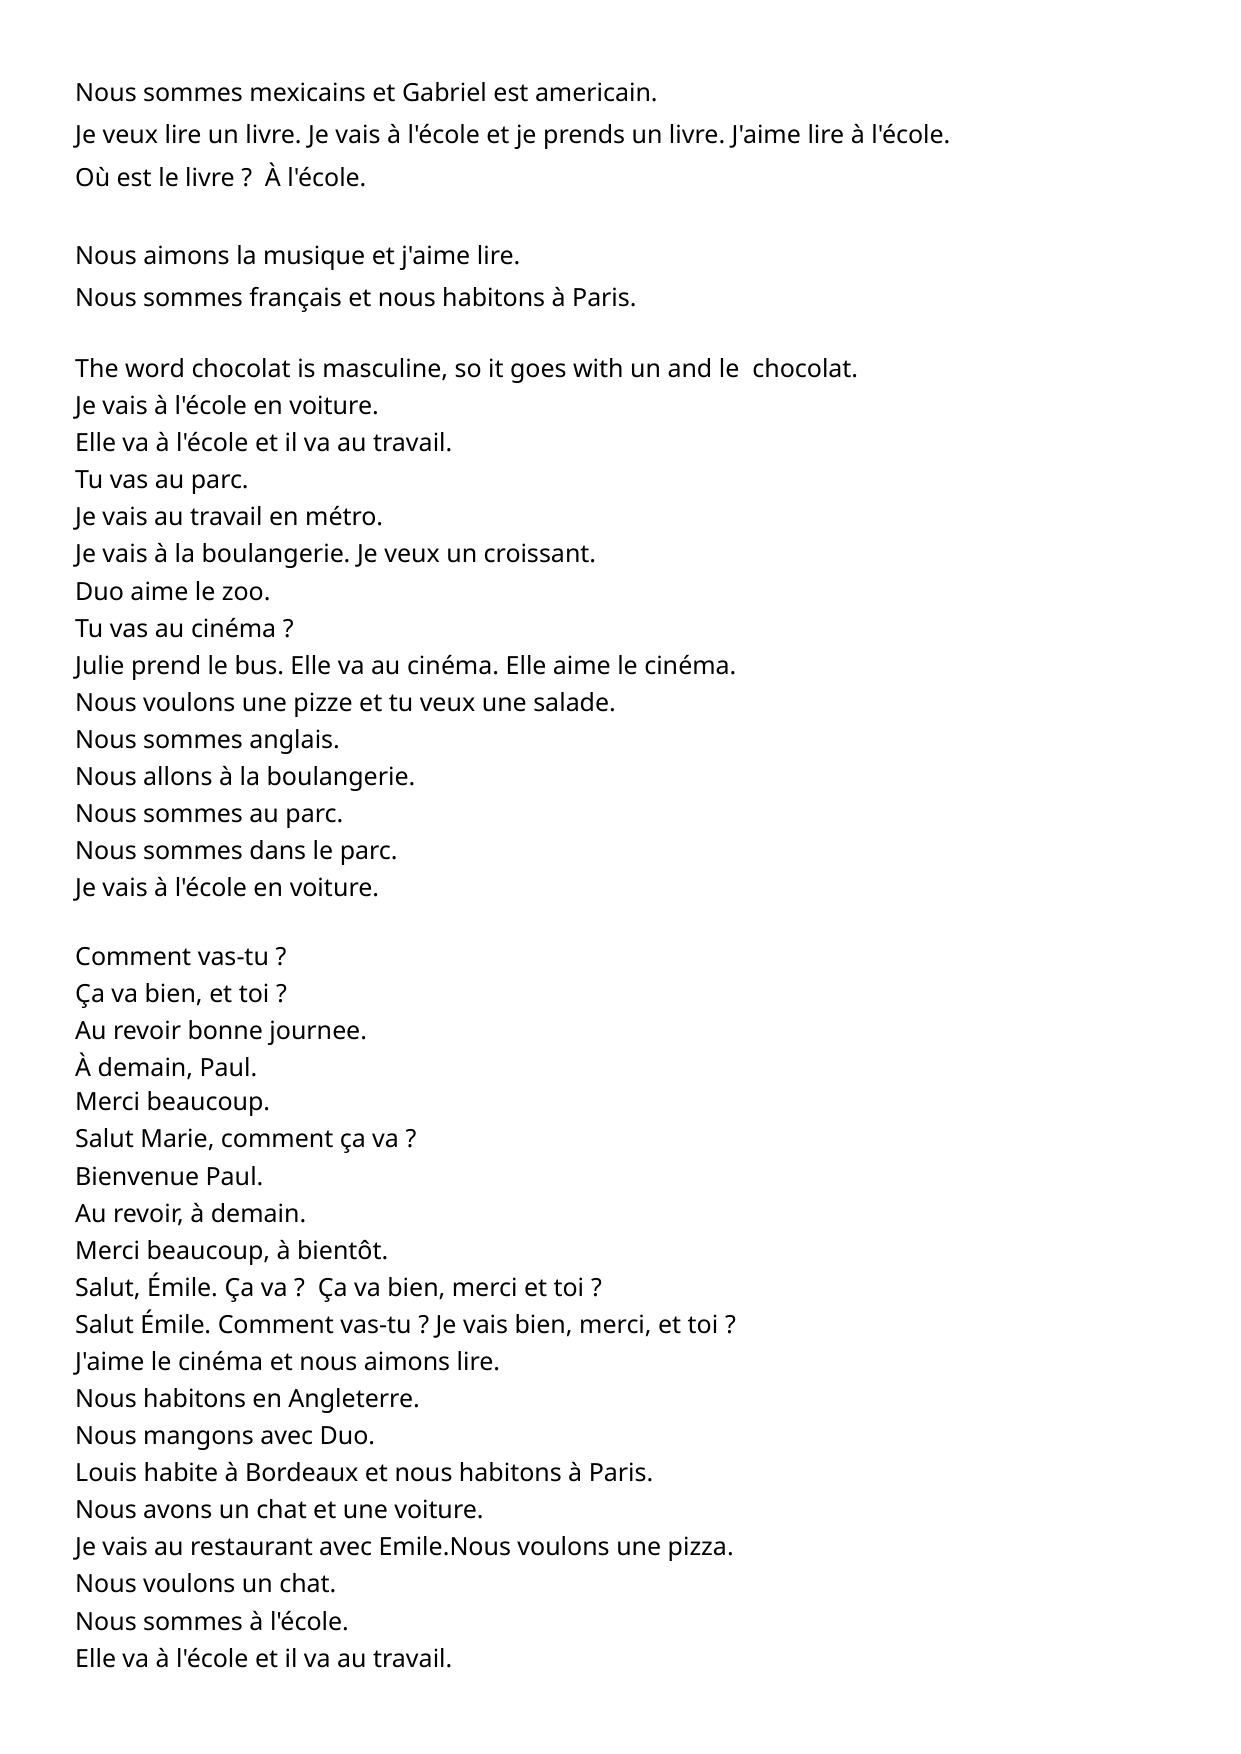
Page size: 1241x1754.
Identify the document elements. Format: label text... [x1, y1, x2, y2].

text Nous sommes mexicains et Gabriel est americain. [75, 75, 1165, 109]
text Julie prend le bus. Elle va au cinéma. Elle aime le cinéma. [75, 647, 1165, 681]
text Nous sommes au parc. [75, 796, 1165, 830]
text Nous habitons en Angleterre. [75, 1381, 1165, 1415]
text Merci beaucoup, à bientôt. [75, 1232, 1165, 1266]
text Je vais au travail en métro. [75, 499, 1165, 533]
text Nous aimons la musique et j'aime lire. [75, 238, 1165, 272]
text Tu vas au cinéma ? [75, 610, 1165, 644]
text Nous voulons une pizze et tu veux une salade. [75, 684, 1165, 718]
text Duo aime le zoo. [75, 573, 1165, 607]
text Salut Marie, comment ça va ? [75, 1121, 1165, 1155]
text Je vais au restaurant avec Emile.Nous voulons une pizza. [75, 1529, 1165, 1563]
text Bienvenue Paul. [75, 1158, 1165, 1192]
text Tu vas au parc. [75, 462, 1165, 496]
text Comment vas-tu ? [75, 939, 1165, 973]
text Nous sommes à l'école. [75, 1603, 1165, 1637]
text Salut, Émile. Ça va ? Ça va bien, merci et toi ? [75, 1269, 1165, 1303]
text Nous sommes dans le parc. [75, 833, 1165, 867]
text Où est le livre ? À l'école. [75, 159, 1165, 193]
text Je veux lire un livre. Je vais à l'école et je prends un livre. J'aime lire à l'école. [75, 117, 1165, 151]
text Je vais à l'école en voiture. [75, 870, 1165, 904]
text Elle va à l'école et il va au travail. [75, 1640, 1165, 1674]
text The word chocolat​ is masculine, so it goes with un and le chocolat. [75, 322, 1165, 385]
text À demain, Paul. Merci beaucoup. [75, 1050, 1165, 1118]
text Nous avons un chat et une voiture. [75, 1492, 1165, 1526]
text Je vais à la boulangerie. Je veux un croissant. [75, 536, 1165, 570]
text Nous sommes anglais. [75, 722, 1165, 756]
text Je vais à l'école en voiture. [75, 388, 1165, 422]
text Nous sommes français et nous habitons à Paris. [75, 280, 1165, 314]
text Ça va bien, et toi ? [75, 976, 1165, 1010]
text Nous voulons un chat. [75, 1566, 1165, 1600]
text Au revoir bonne journee. [75, 1013, 1165, 1047]
text Elle va à l'école et il va au travail. [75, 425, 1165, 459]
text Salut Émile. Comment vas-tu ? Je vais bien, merci, et toi ? [75, 1307, 1165, 1341]
text J'aime le cinéma et nous aimons lire. [75, 1344, 1165, 1378]
text Louis habite à Bordeaux et nous habitons à Paris. [75, 1455, 1165, 1489]
text Au revoir, à demain. [75, 1195, 1165, 1229]
text Nous allons à la boulangerie. [75, 759, 1165, 793]
text Nous mangons avec Duo. [75, 1418, 1165, 1452]
